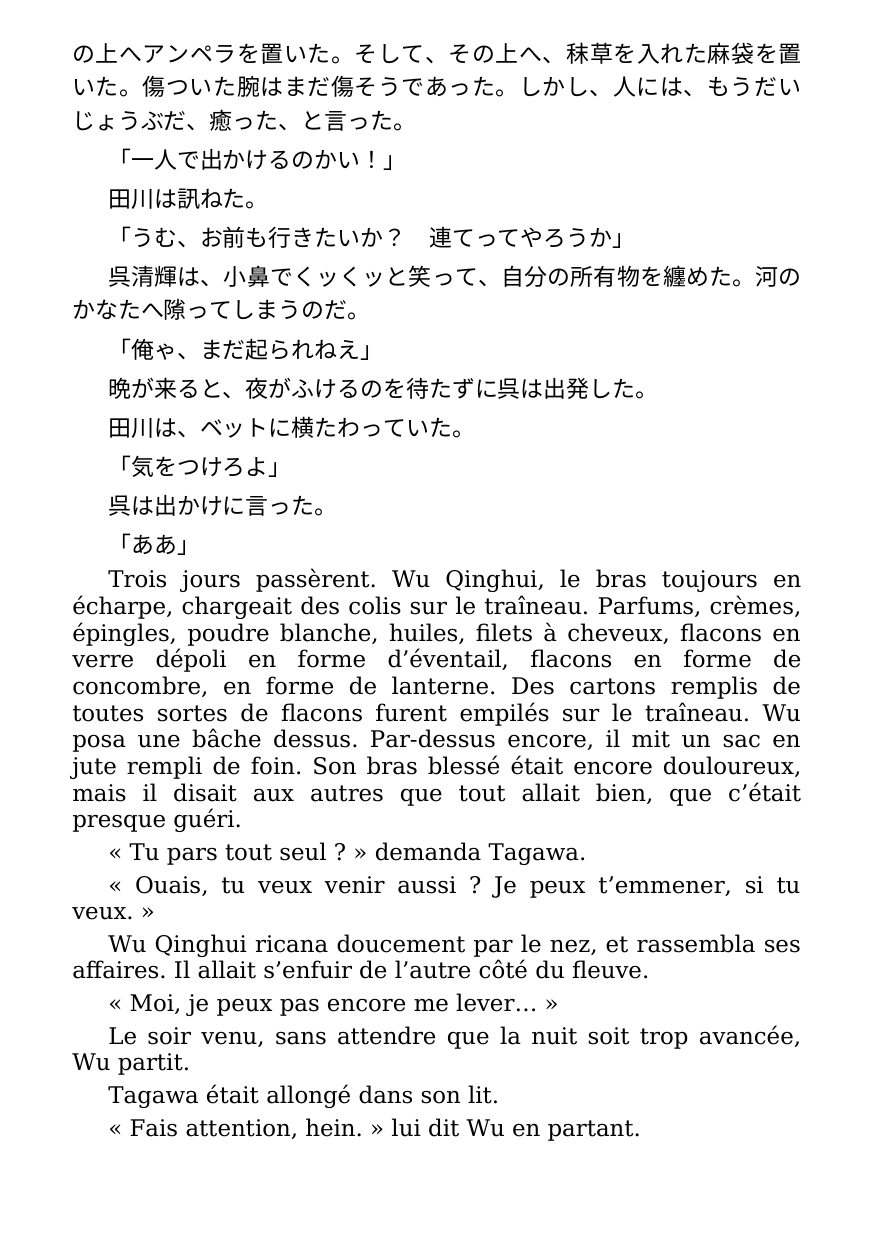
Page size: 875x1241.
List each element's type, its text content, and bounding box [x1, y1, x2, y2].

text Trois jours passèrent. Wu Qinghui, le bras toujours en écharpe, chargeait des colis sur le traîneau. Parfums, crèmes, épingles, poudre blanche, huiles, filets à cheveux, flacons en verre dépoli en forme d’éventail, flacons en forme de concombre, en forme de lanterne. Des cartons remplis de toutes sortes de flacons furent empilés sur le traîneau. Wu posa une bâche dessus. Par-dessus encore, il mit un sac en jute rempli de foin. Son bras blessé était encore douloureux, mais il disait aux autres que tout allait bien, que c’était presque guéri. [72, 567, 802, 833]
text 「うむ、お前も行きたいか？ 連てってやろうか」 [72, 220, 802, 253]
text 「ああ」 [72, 527, 802, 561]
text 田川は、ベットに横たわっていた。 [72, 410, 802, 443]
text 田川は訊ねた。 [72, 181, 802, 214]
text の上へアンペラを置いた。そして、その上へ、秣草を入れた麻袋を置いた。傷ついた腕はまだ傷そうであった。しかし、人には、もうだいじょうぶだ、癒った、と言った。 [72, 36, 802, 136]
text 呉は出かけに言った。 [72, 488, 802, 521]
text Le soir venu, sans attendre que la nuit soit trop avancée, Wu partit. [72, 1023, 802, 1076]
text 「一人で出かけるのかい！」 [72, 142, 802, 175]
text « Fais attention, hein. » lui dit Wu en partant. [72, 1115, 802, 1141]
text 「気をつけろよ」 [72, 449, 802, 482]
text Wu Qinghui ricana doucement par le nez, et rassembla ses affaires. Il allait s’enfuir de l’autre côté du fleuve. [72, 931, 802, 984]
text « Tu pars tout seul ? » demanda Tagawa. [72, 839, 802, 866]
text 呉清輝は、小鼻でくッくッと笑って、自分の所有物を纏めた。河のかなたへ𨻶ってしまうのだ。 [72, 259, 802, 326]
text Tagawa était allongé dans son lit. [72, 1082, 802, 1109]
text « Moi, je peux pas encore me lever… » [72, 990, 802, 1017]
text 「俺ゃ、まだ起られねえ」 [72, 332, 802, 365]
text « Ouais, tu veux venir aussi ? Je peux t’emmener, si tu veux. » [72, 872, 802, 925]
text 晩が来ると、夜がふけるのを待たずに呉は出発した。 [72, 371, 802, 404]
